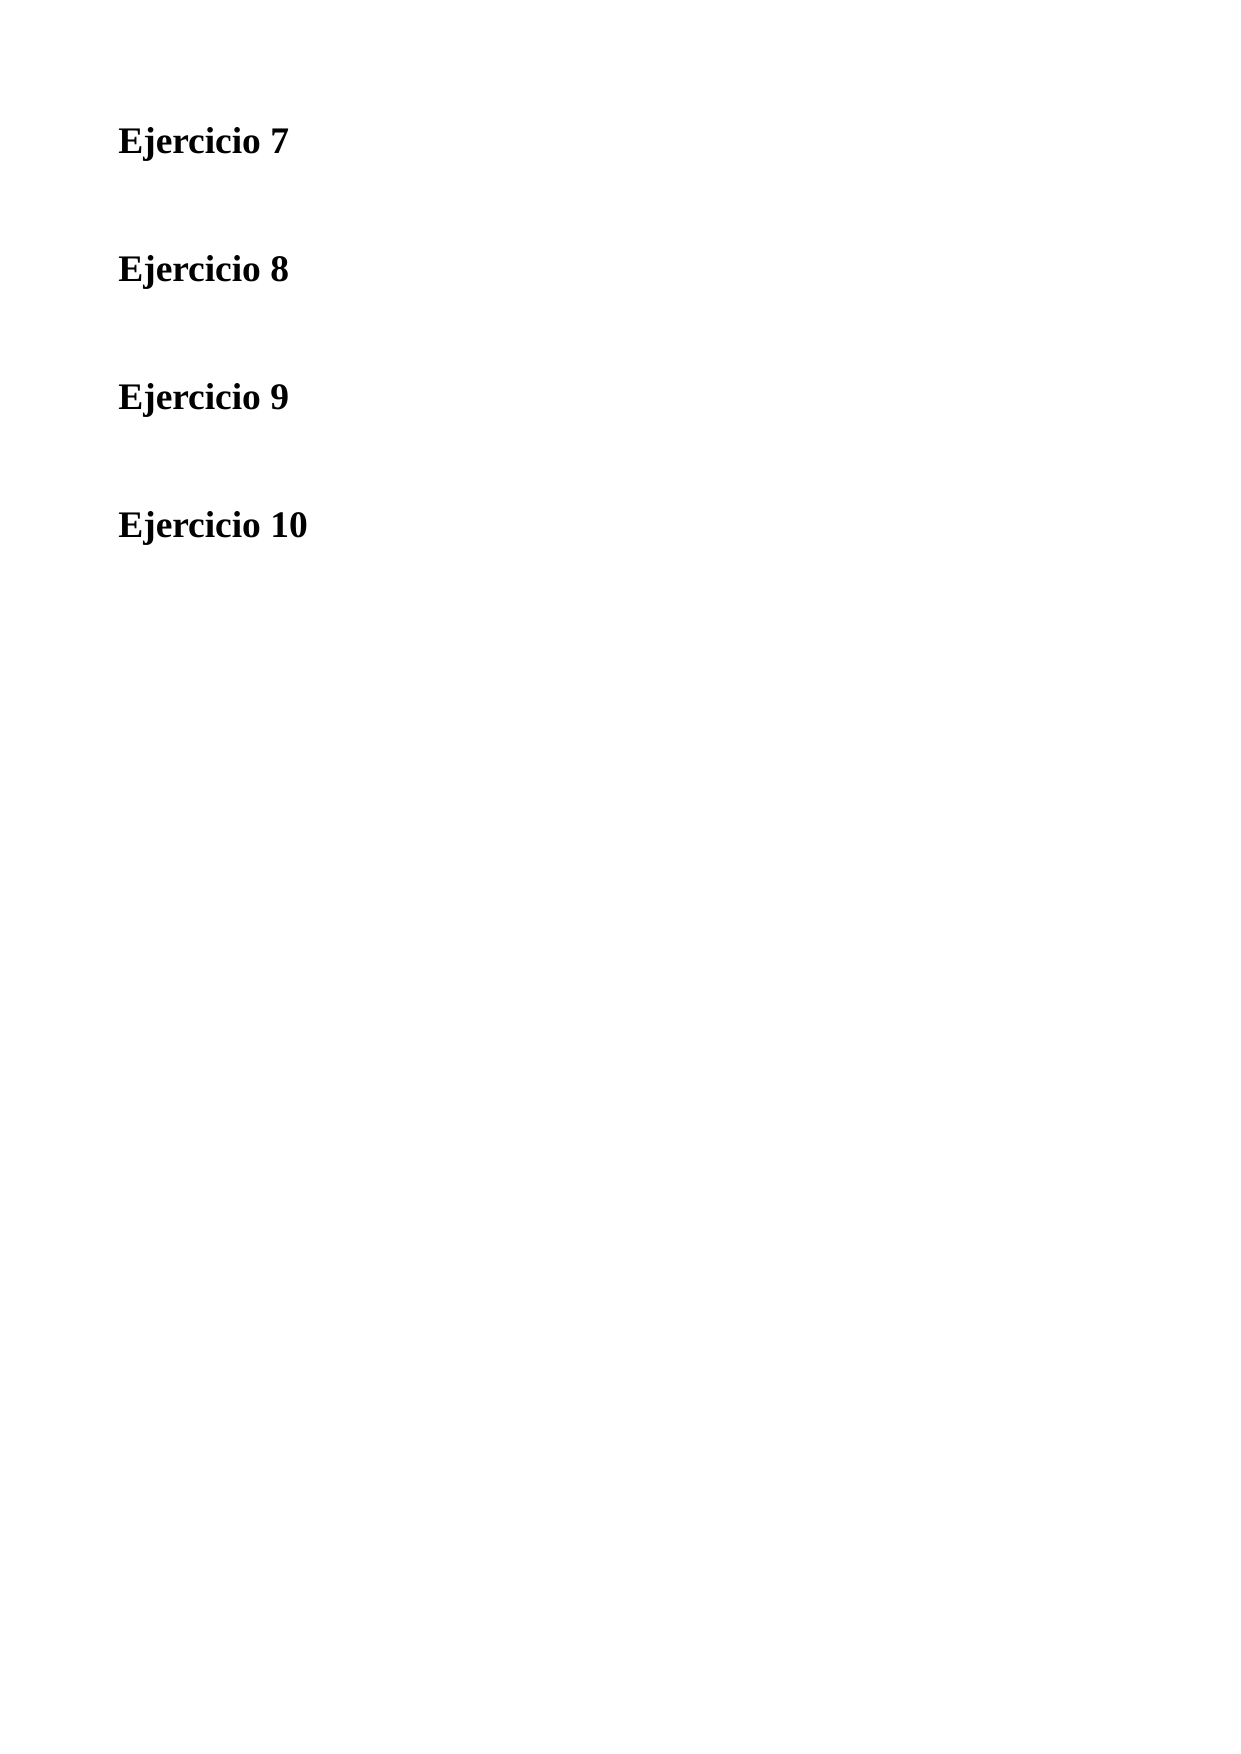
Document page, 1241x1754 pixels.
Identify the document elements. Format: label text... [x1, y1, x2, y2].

subtitle Ejercicio 10 [118, 503, 1122, 546]
subtitle Ejercicio 7 [118, 118, 1122, 161]
subtitle Ejercicio 8 [118, 246, 1122, 289]
subtitle Ejercicio 9 [118, 374, 1122, 418]
